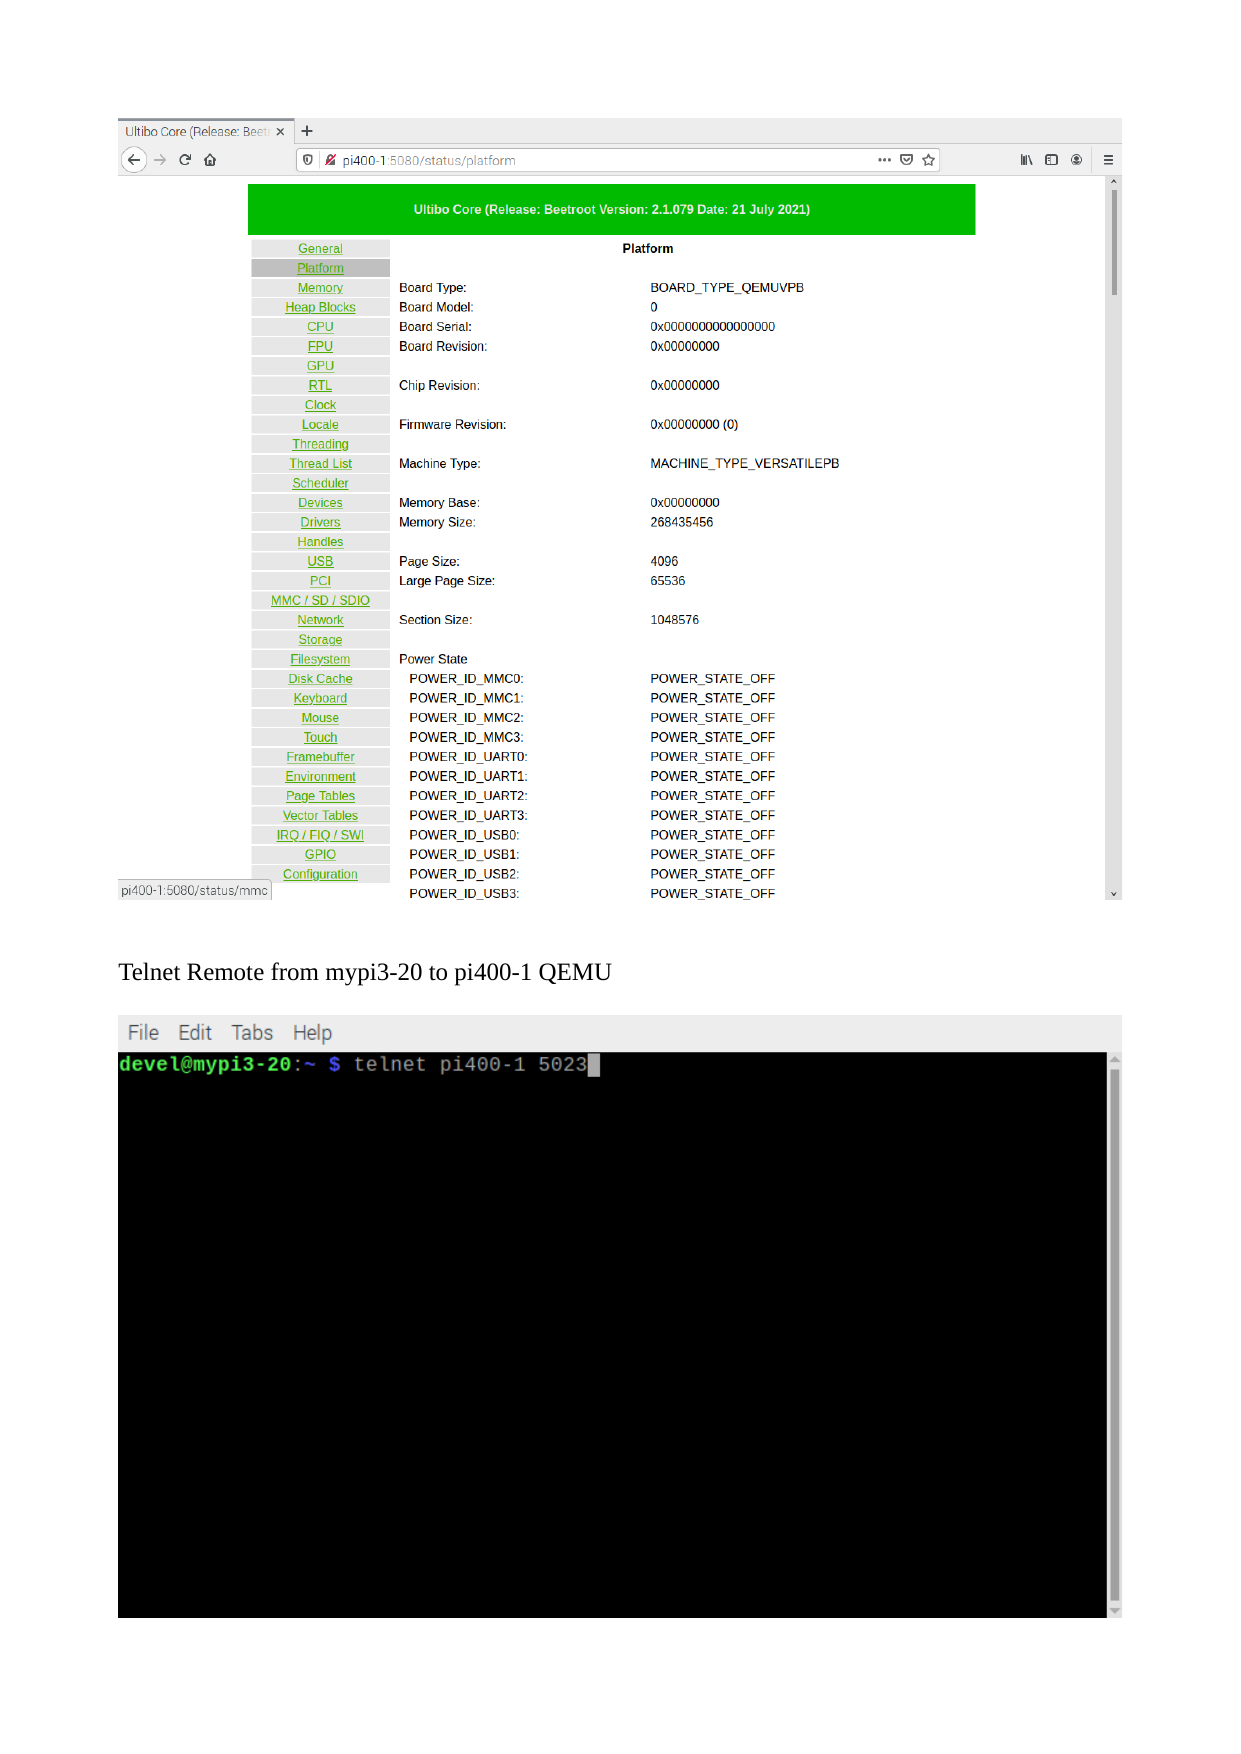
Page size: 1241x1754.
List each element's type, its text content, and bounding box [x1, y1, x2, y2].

picture [118, 118, 1123, 900]
picture [118, 1015, 1123, 1618]
text Telnet Remote from mypi3-20 to pi400-1 QEMU [118, 957, 1122, 986]
